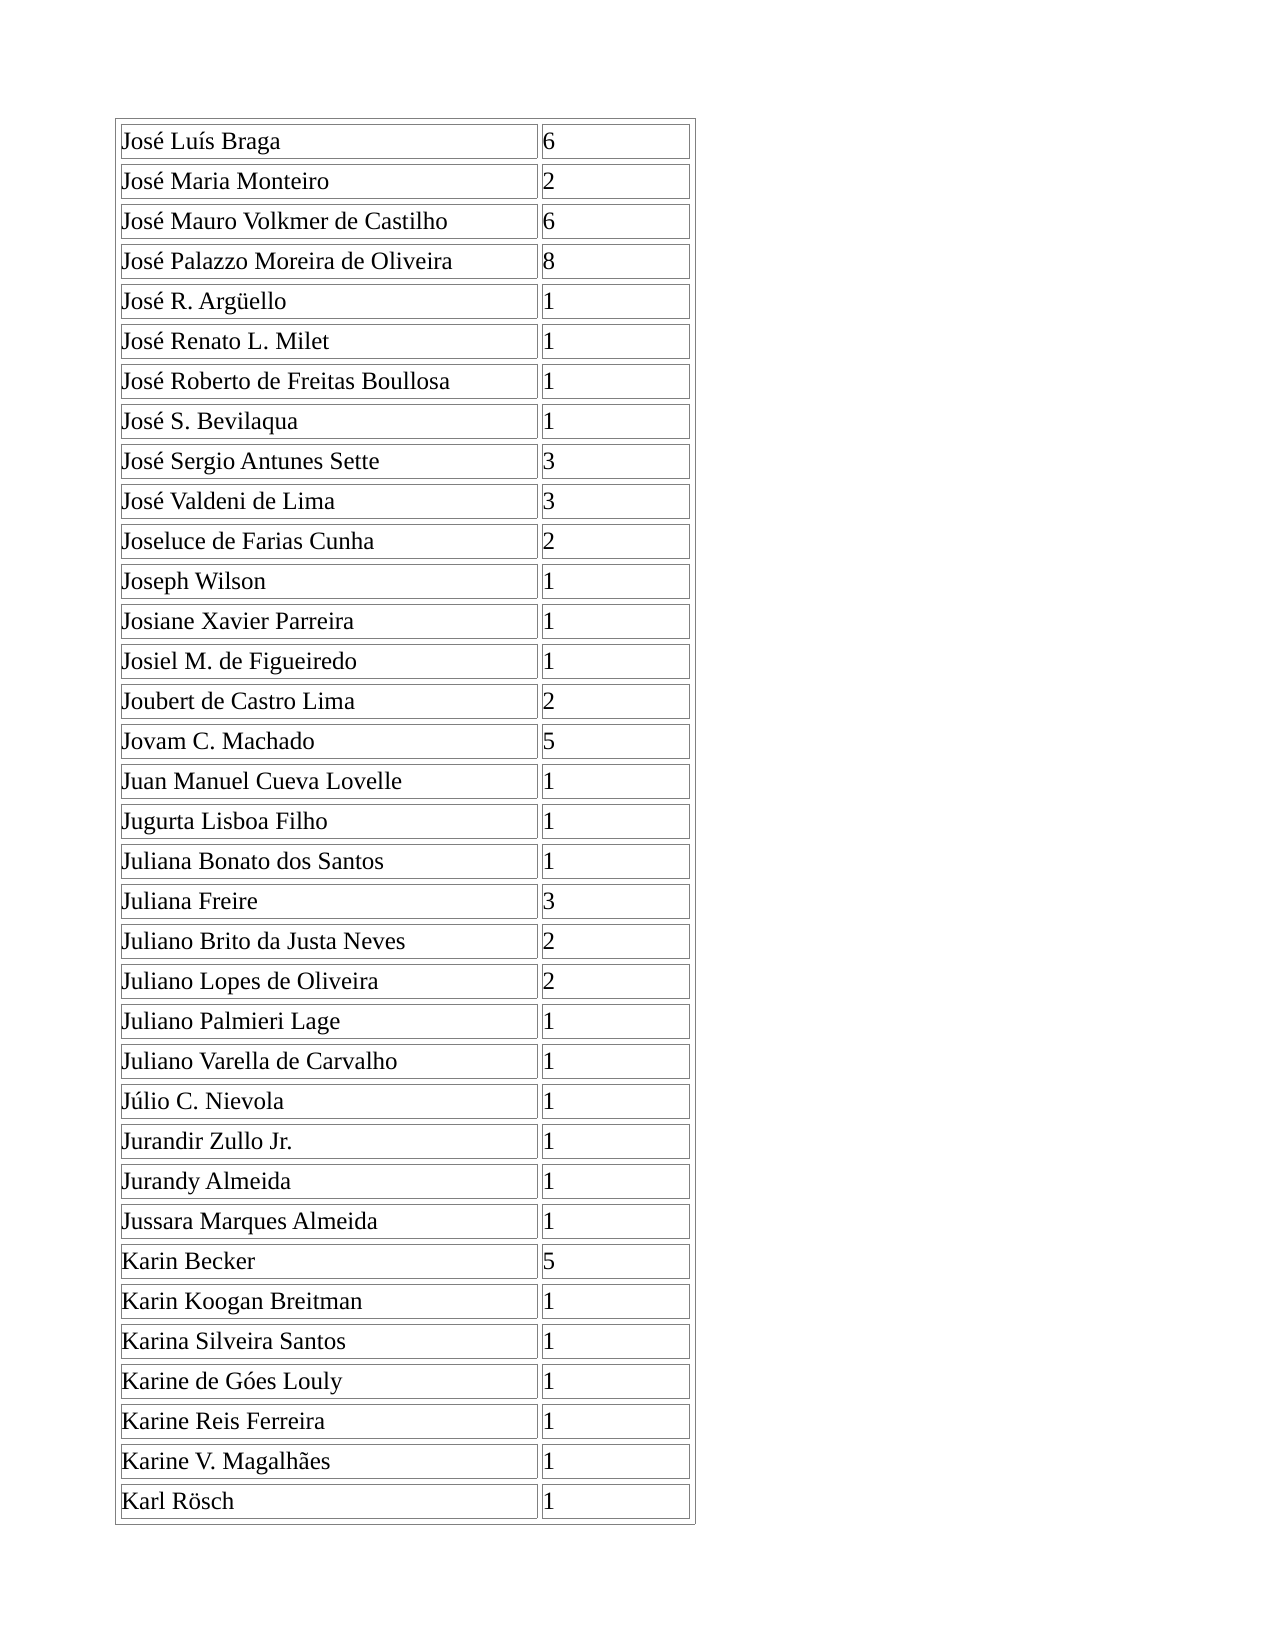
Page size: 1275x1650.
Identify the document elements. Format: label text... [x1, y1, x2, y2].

table_cell Juliano Palmieri Lage [118, 998, 539, 1038]
table_cell Karin Koogan Breitman [118, 1278, 539, 1318]
table_cell Juliano Varella de Carvalho [118, 1038, 539, 1078]
table_cell José Sergio Antunes Sette [118, 438, 539, 478]
table_cell Jurandir Zullo Jr. [118, 1118, 539, 1158]
table_cell Jurandy Almeida [118, 1158, 539, 1198]
table_cell Juliano Brito da Justa Neves [118, 918, 539, 958]
table_cell 5 [539, 1238, 692, 1278]
table_cell 1 [539, 278, 692, 318]
table_cell Jugurta Lisboa Filho [118, 798, 539, 838]
table_cell 1 [539, 1318, 692, 1358]
table_cell 1 [539, 838, 692, 878]
table_cell José Roberto de Freitas Boullosa [118, 358, 539, 398]
table_cell 2 [539, 958, 692, 998]
table_cell 2 [539, 678, 692, 718]
table_cell Juliana Bonato dos Santos [118, 838, 539, 878]
table_cell 2 [539, 518, 692, 558]
table_cell Josiane Xavier Parreira [118, 598, 539, 638]
table_cell 3 [539, 438, 692, 478]
table_cell José S. Bevilaqua [118, 398, 539, 438]
table_cell Karine Reis Ferreira [118, 1398, 539, 1438]
table_cell 1 [539, 318, 692, 358]
table_cell 1 [539, 598, 692, 638]
table_cell 6 [539, 198, 692, 238]
table_cell 3 [539, 878, 692, 918]
table_cell Josiel M. de Figueiredo [118, 638, 539, 678]
table_cell Juan Manuel Cueva Lovelle [118, 758, 539, 798]
table_cell Karin Becker [118, 1238, 539, 1278]
table_cell Joseluce de Farias Cunha [118, 518, 539, 558]
table_cell Karine de Góes Louly [118, 1358, 539, 1398]
table_cell Juliana Freire [118, 878, 539, 918]
table_cell José Palazzo Moreira de Oliveira [118, 238, 539, 278]
table_cell José Mauro Volkmer de Castilho [118, 198, 539, 238]
table_cell 1 [539, 1118, 692, 1158]
table_cell 1 [539, 798, 692, 838]
table_cell 2 [539, 918, 692, 958]
table_cell 3 [539, 478, 692, 518]
table_cell 1 [539, 1438, 692, 1478]
table_cell 1 [539, 1478, 692, 1518]
table_cell 1 [539, 558, 692, 598]
table_cell 8 [539, 238, 692, 278]
table_cell José R. Argüello [118, 278, 539, 318]
table_cell José Renato L. Milet [118, 318, 539, 358]
table_cell Joseph Wilson [118, 558, 539, 598]
table_cell 1 [539, 358, 692, 398]
table_cell Júlio C. Nievola [118, 1078, 539, 1118]
table_cell 5 [539, 718, 692, 758]
table_cell Juliano Lopes de Oliveira [118, 958, 539, 998]
table_cell Karine V. Magalhães [118, 1438, 539, 1478]
table_cell Karina Silveira Santos [118, 1318, 539, 1358]
table_cell José Luís Braga [118, 119, 539, 158]
table_cell 1 [539, 758, 692, 798]
table_cell 1 [539, 1278, 692, 1318]
table_cell 1 [539, 998, 692, 1038]
table_cell José Maria Monteiro [118, 158, 539, 198]
table_cell 1 [539, 1358, 692, 1398]
table_cell 1 [539, 1078, 692, 1118]
table_cell 1 [539, 638, 692, 678]
table_cell Jovam C. Machado [118, 718, 539, 758]
table_cell 1 [539, 1198, 692, 1238]
table_cell Jussara Marques Almeida [118, 1198, 539, 1238]
table_cell Joubert de Castro Lima [118, 678, 539, 718]
table_cell 1 [539, 1038, 692, 1078]
table_cell 2 [539, 158, 692, 198]
table_cell 6 [539, 119, 692, 158]
table_cell 1 [539, 398, 692, 438]
table_cell Karl Rösch [118, 1478, 539, 1518]
table_cell 1 [539, 1398, 692, 1438]
table_cell 1 [539, 1158, 692, 1198]
table_cell José Valdeni de Lima [118, 478, 539, 518]
